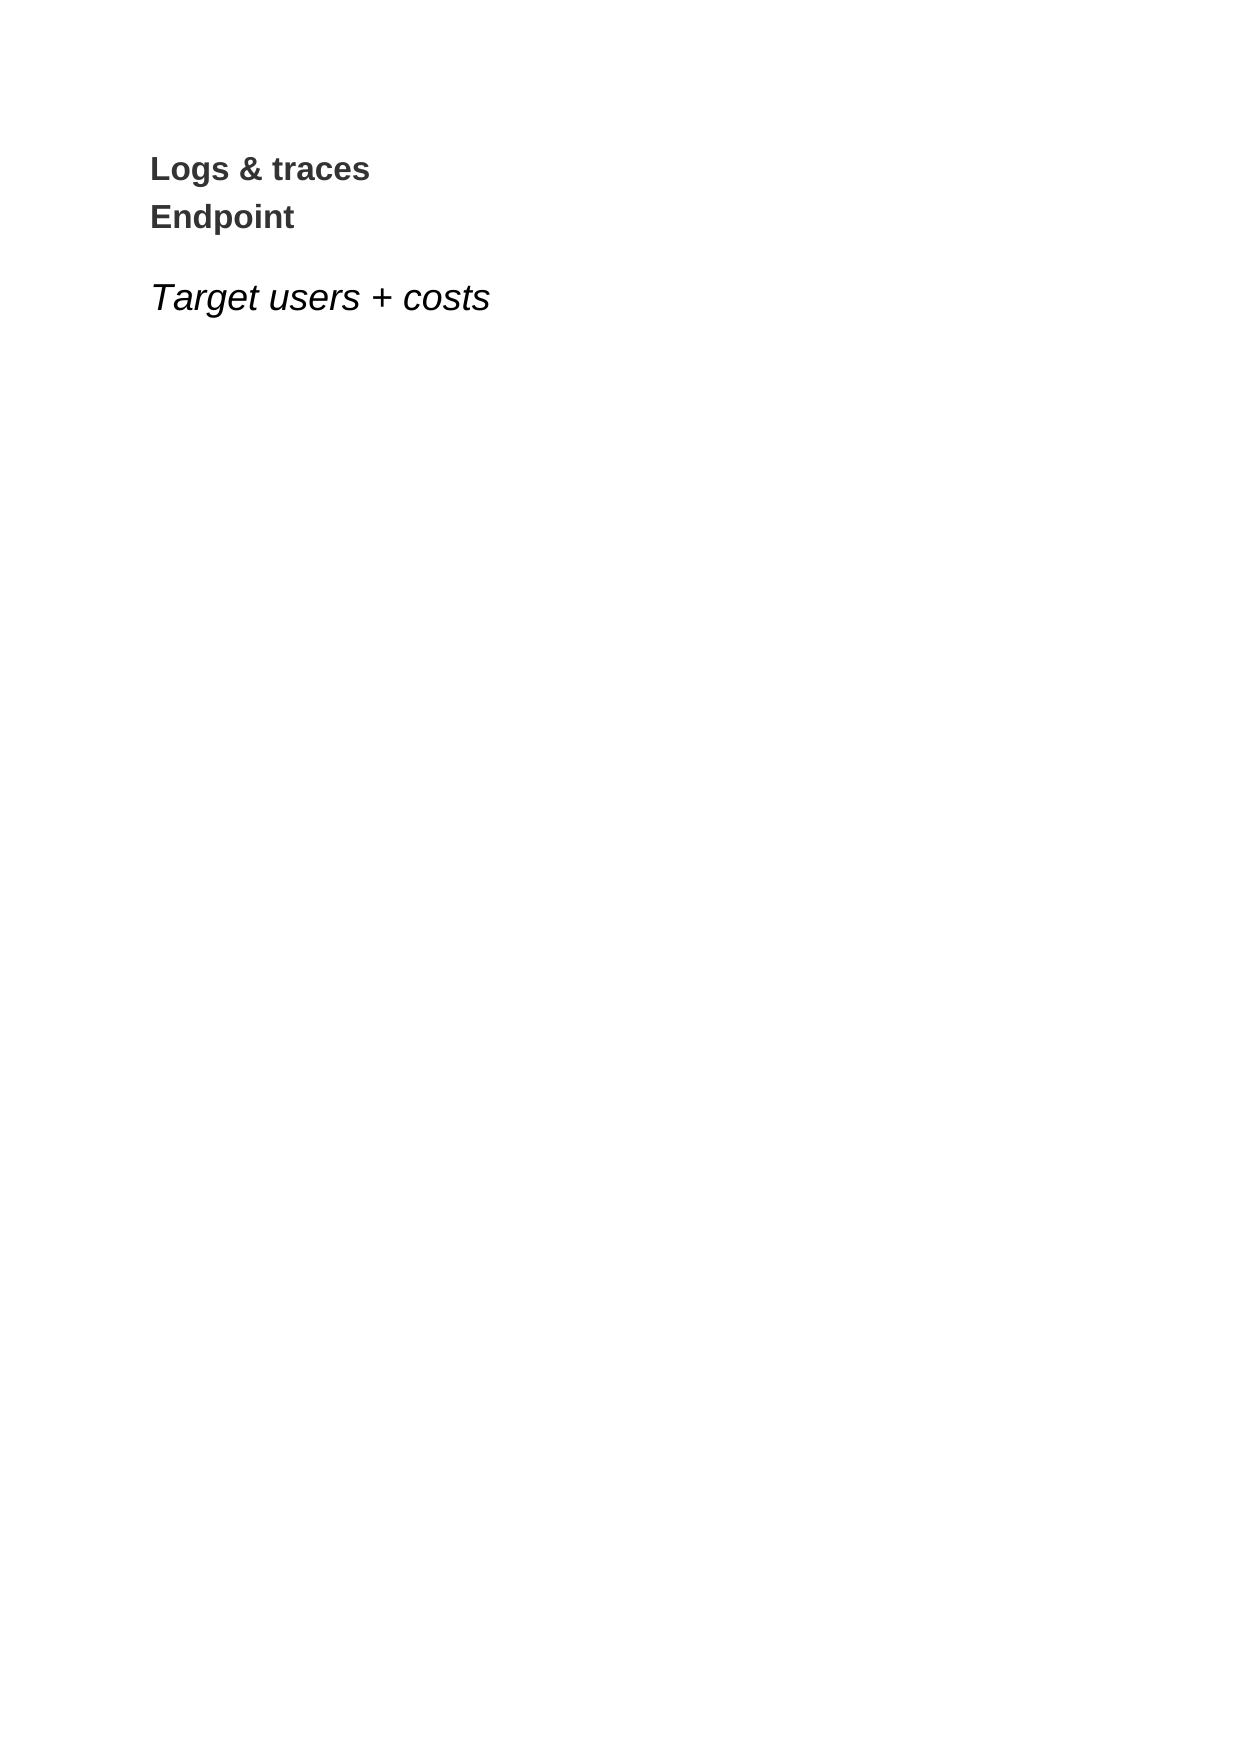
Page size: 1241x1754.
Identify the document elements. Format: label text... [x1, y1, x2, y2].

subtitle Logs & traces [150, 150, 1091, 187]
subtitle Target users + costs [150, 276, 1091, 318]
subtitle Endpoint [150, 198, 1091, 236]
